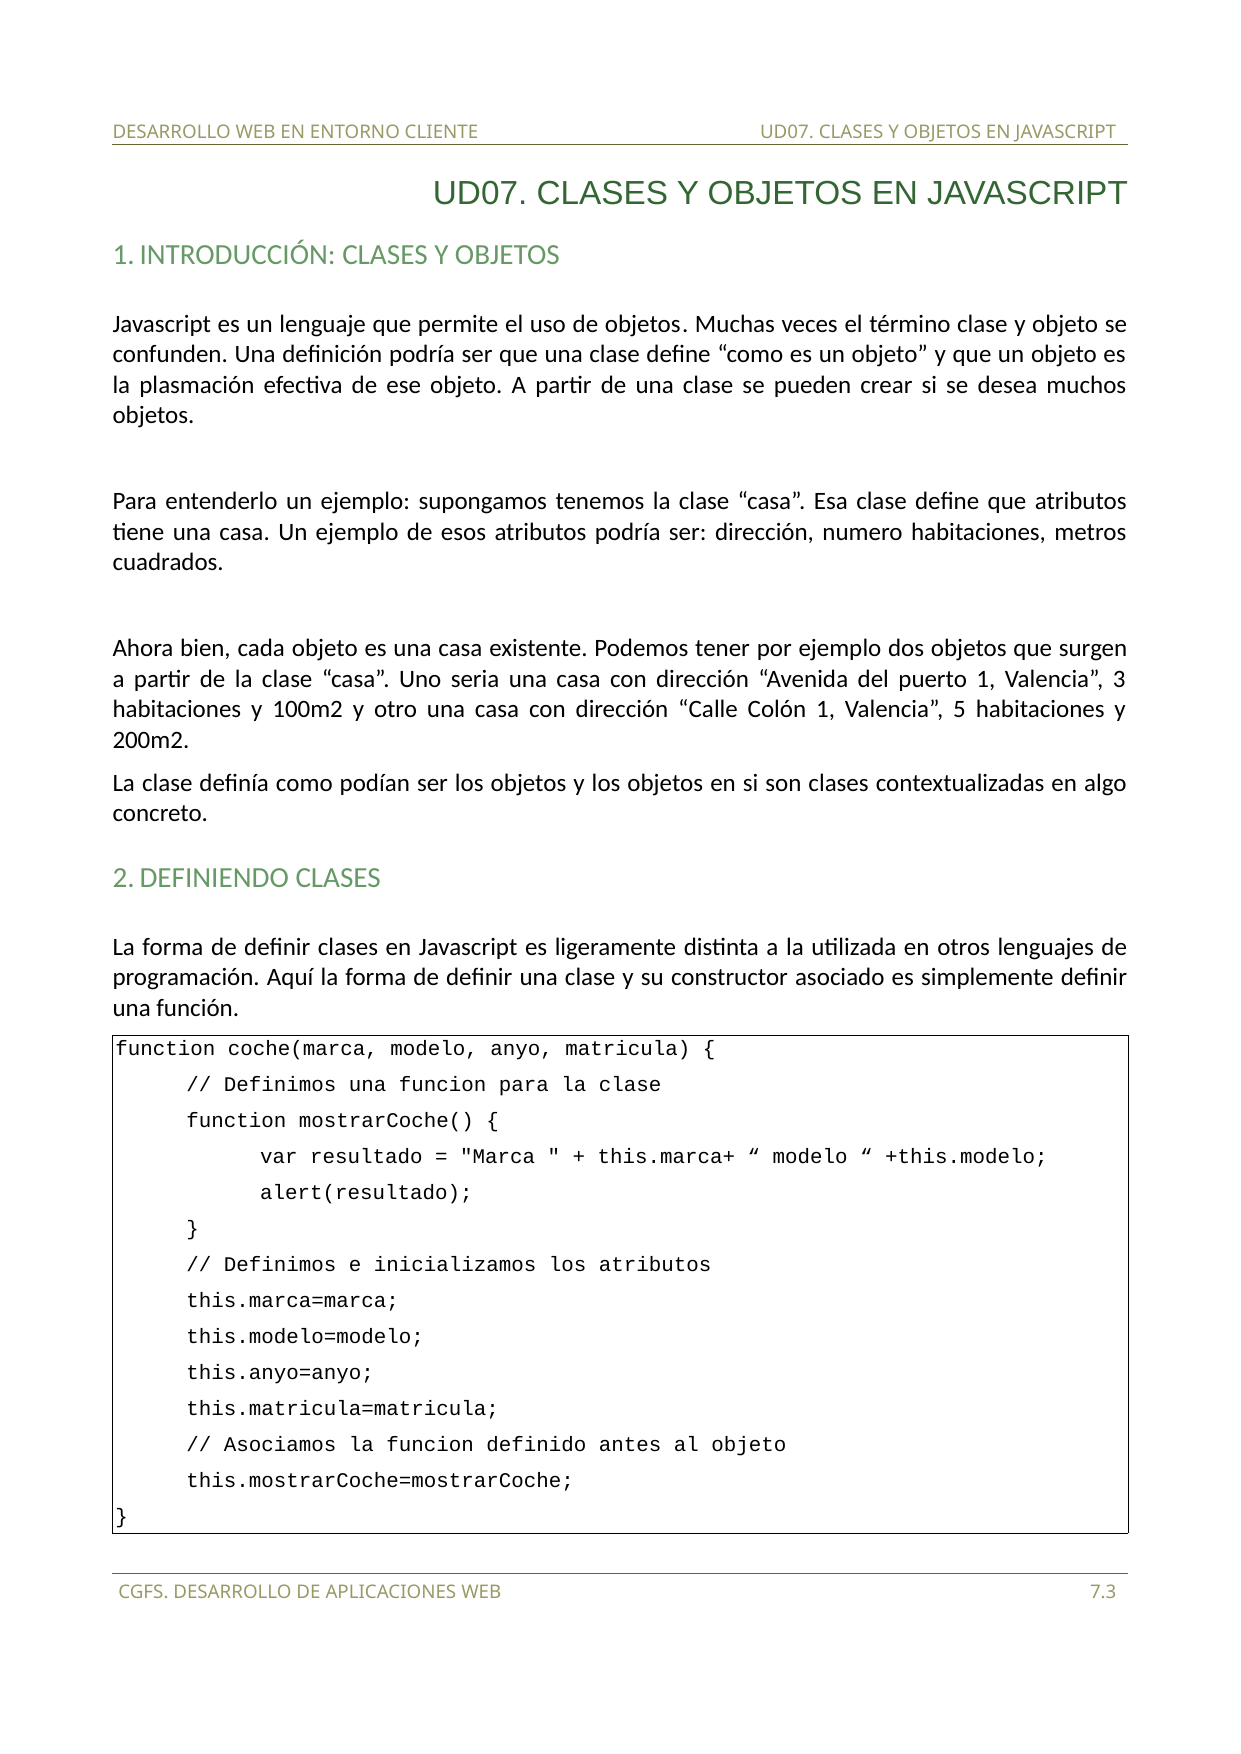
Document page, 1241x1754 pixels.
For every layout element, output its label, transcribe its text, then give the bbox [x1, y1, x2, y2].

text this.anyo=anyo; [113, 1359, 1128, 1386]
text UD07. Clases y objetos en Javascript [112, 173, 1128, 212]
text La forma de definir clases en Javascript es ligeramente distinta a la utilizada en otros lenguajes de programación. Aquí la forma de definir una clase y su constructor asociado es simplemente definir una función. [112, 931, 1128, 1022]
text Para entenderlo un ejemplo: supongamos tenemos la clase “casa”. Esa clase define que atributos tiene una casa. Un ejemplo de esos atributos podría ser: dirección, numero habitaciones, metros cuadrados. [112, 486, 1128, 577]
text La clase definía como podían ser los objetos y los objetos en si son clases contextualizadas en algo concreto. [112, 767, 1128, 828]
text this.matricula=matricula; [113, 1395, 1128, 1422]
text } [113, 1503, 1128, 1533]
text } [113, 1215, 1128, 1242]
text this.mostrarCoche=mostrarCoche; [113, 1467, 1128, 1494]
subtitle Definiendo clases [112, 859, 1128, 895]
text alert(resultado); [113, 1179, 1128, 1206]
text // Definimos e inicializamos los atributos [113, 1251, 1128, 1278]
text this.marca=marca; [113, 1287, 1128, 1314]
text function coche(marca, modelo, anyo, matricula) { [113, 1036, 1128, 1061]
text // Definimos una funcion para la clase [113, 1071, 1128, 1097]
text this.modelo=modelo; [113, 1323, 1128, 1350]
subtitle Introducción: Clases y objetos [112, 236, 1128, 272]
text // Asociamos la funcion definido antes al objeto [113, 1431, 1128, 1458]
text Ahora bien, cada objeto es una casa existente. Podemos tener por ejemplo dos objetos que surgen a partir de la clase “casa”. Uno seria una casa con dirección “Avenida del puerto 1, Valencia”, 3 habitaciones y 100m2 y otro una casa con dirección “Calle Colón 1, Valencia”, 5 habitaciones y 200m2. [112, 632, 1128, 754]
text Javascript es un lenguaje que permite el uso de objetos. Muchas veces el término clase y objeto se confunden. Una definición podría ser que una clase define “como es un objeto” y que un objeto es la plasmación efectiva de ese objeto. A partir de una clase se pueden crear si se desea muchos objetos. [112, 308, 1128, 430]
text var resultado = "Marca " + this.marca+ “ modelo “ +this.modelo; [113, 1143, 1128, 1169]
text function mostrarCoche() { [113, 1107, 1128, 1133]
